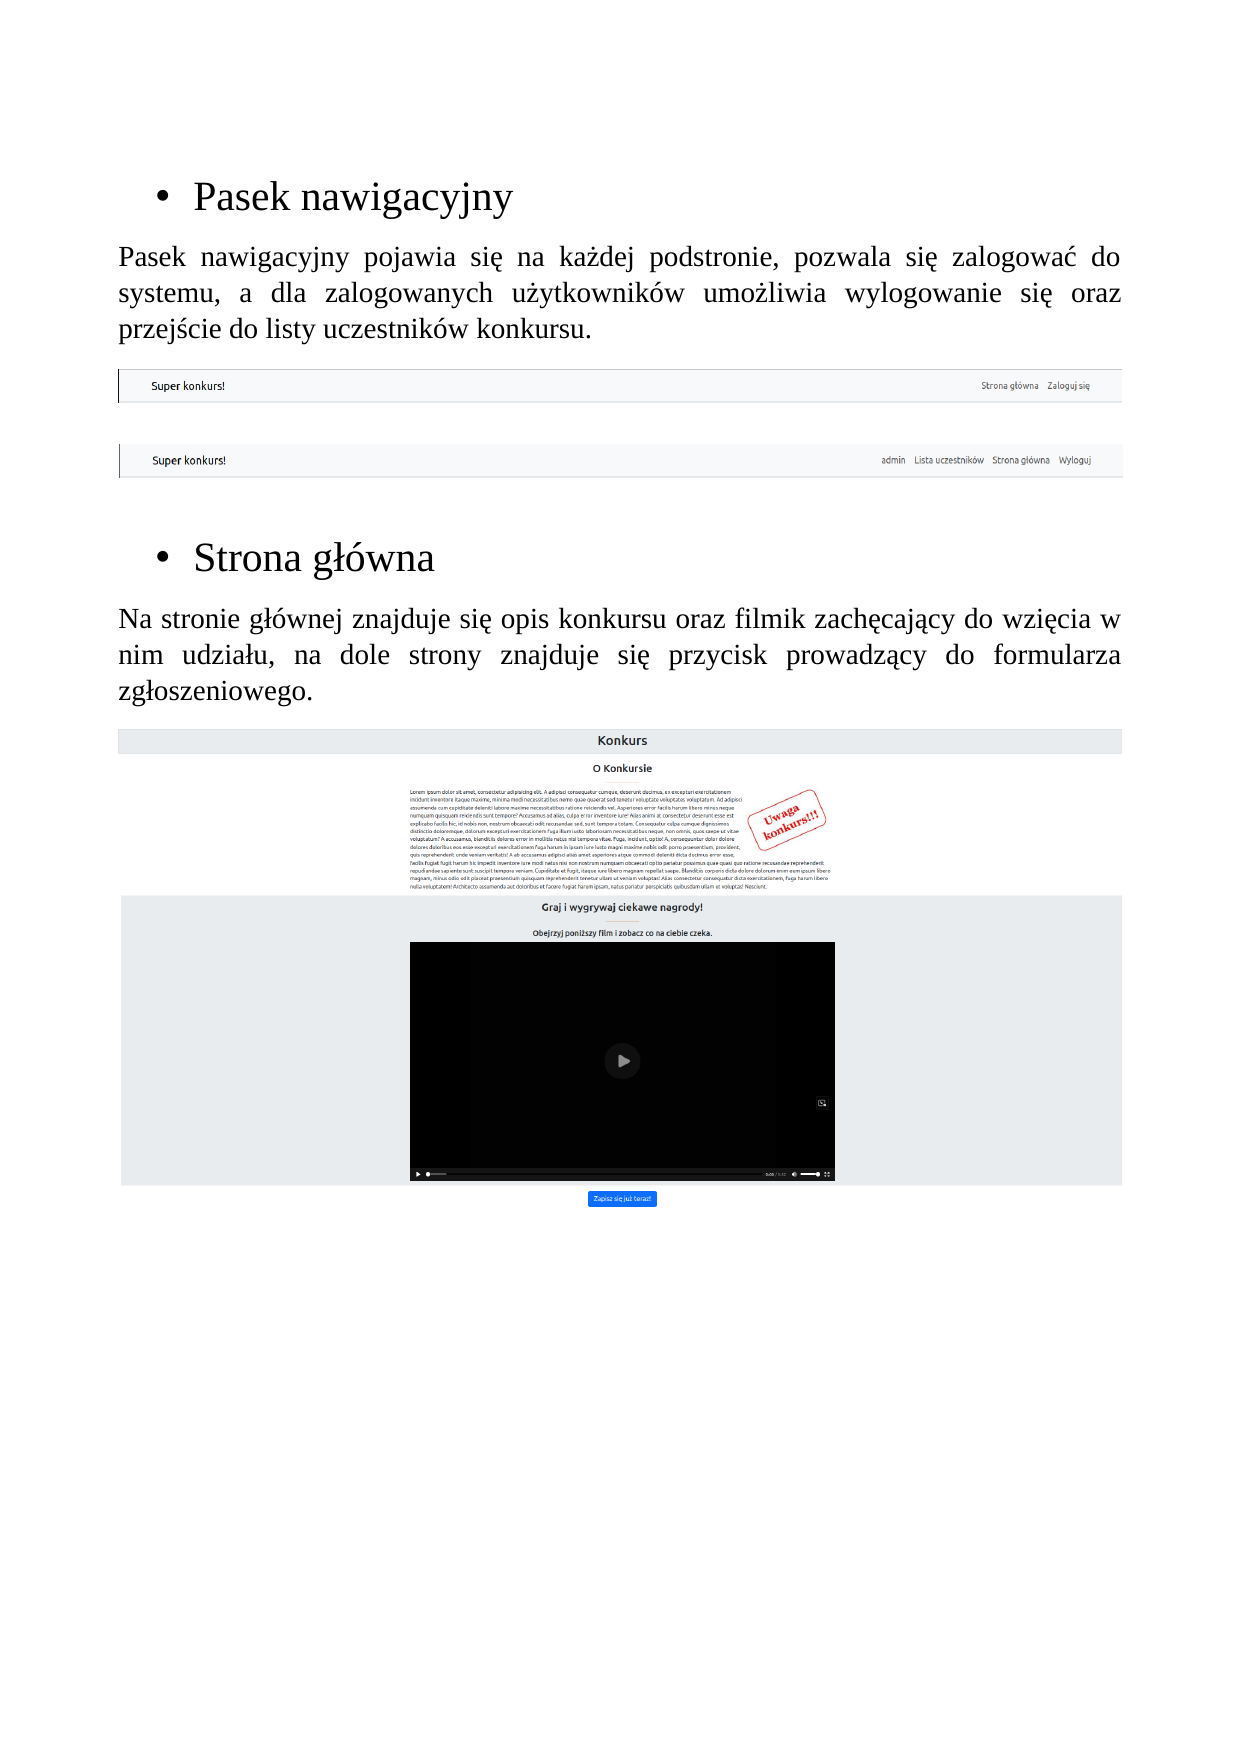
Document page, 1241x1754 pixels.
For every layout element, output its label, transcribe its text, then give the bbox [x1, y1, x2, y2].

picture [119, 444, 1124, 478]
text Pasek nawigacyjny pojawia się na każdej podstronie, pozwala się zalogować do systemu, a dla zalogowanych użytkowników umożliwia wylogowanie się oraz przejście do listy uczestników konkursu. [118, 239, 1122, 345]
list Strona główna [156, 533, 1122, 581]
text Na stronie głównej znajduje się opis konkursu oraz filmik zachęcający do wzięcia w nim udziału, na dole strony znajduje się przycisk prowadzący do formularza zgłoszeniowego. [118, 601, 1122, 707]
picture [118, 729, 1123, 1214]
list Pasek nawigacyjny [156, 171, 1122, 219]
picture [118, 369, 1123, 403]
